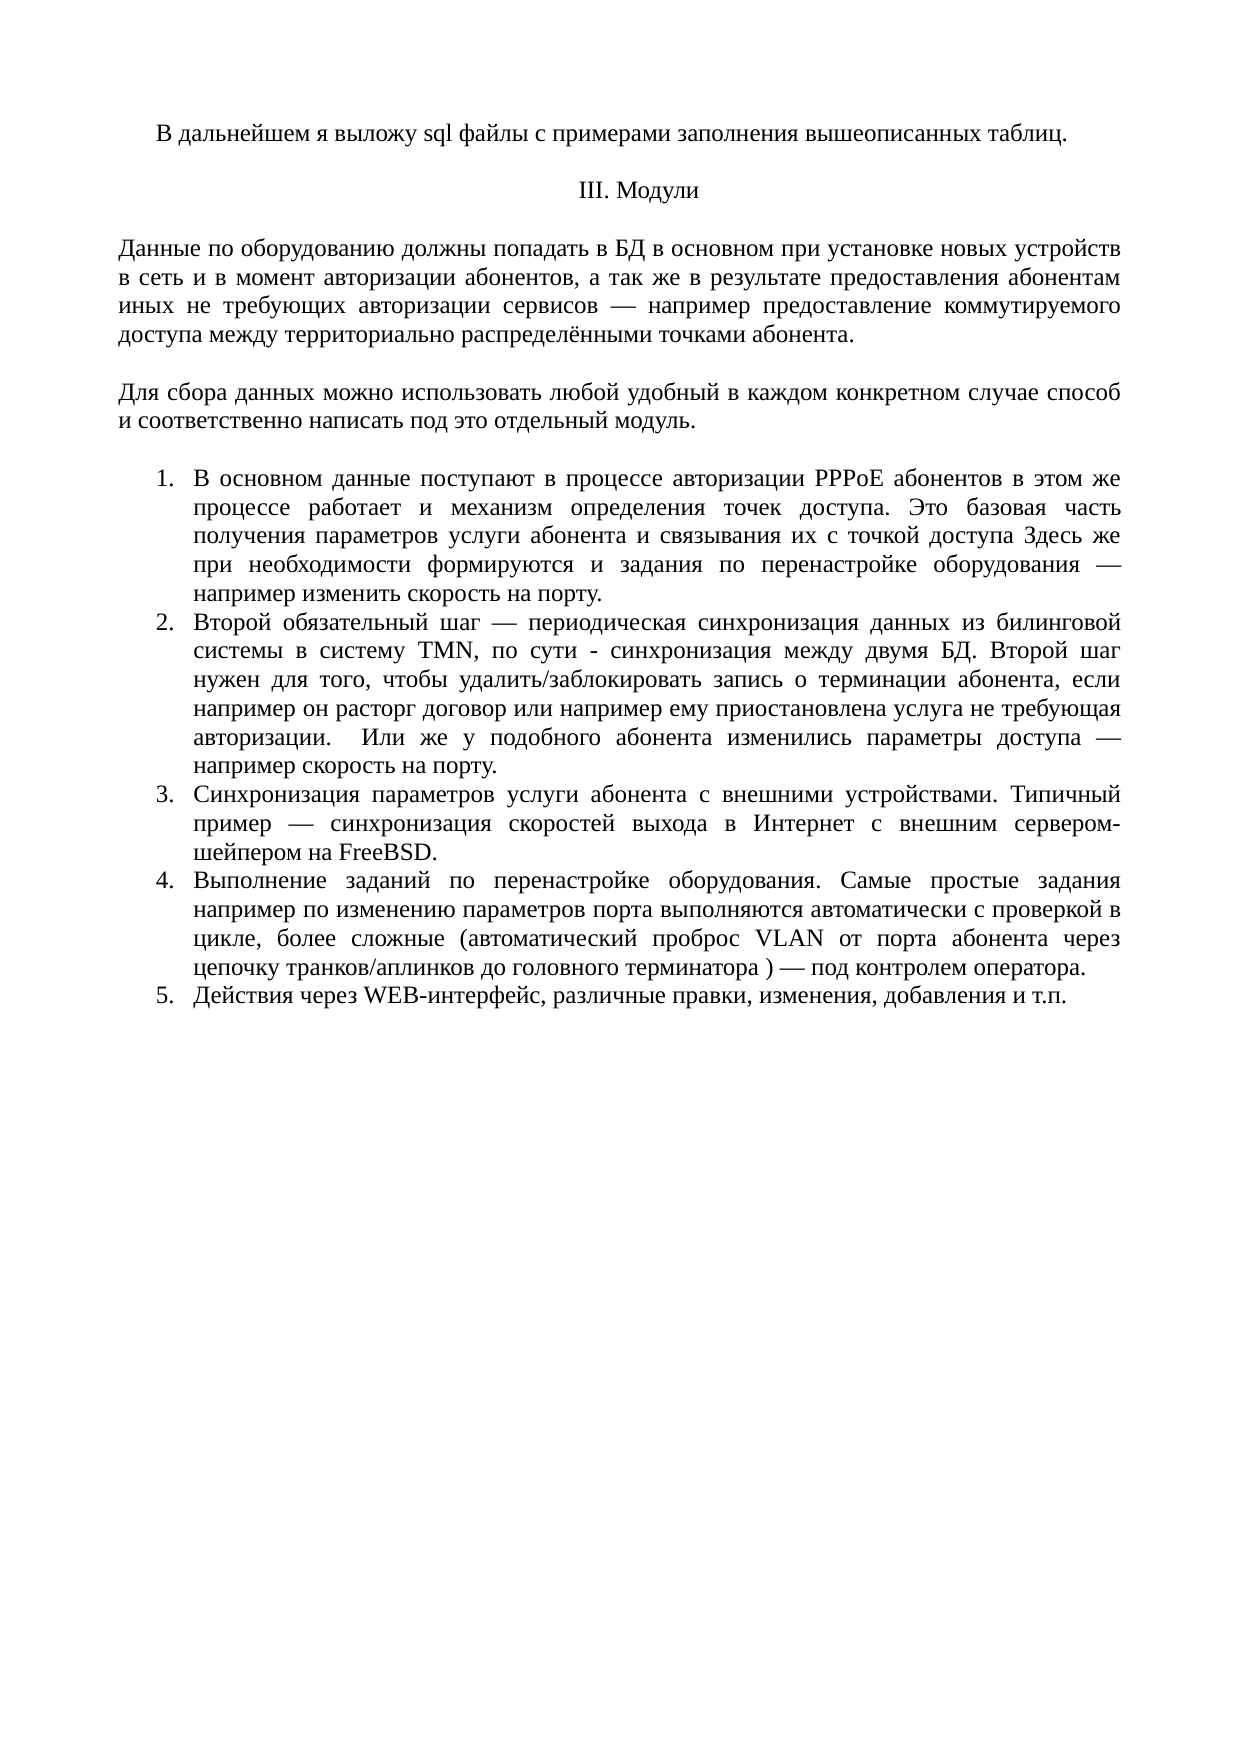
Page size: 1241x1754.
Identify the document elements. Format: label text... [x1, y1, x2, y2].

list Действия через WEB-интерфейс, различные правки, изменения, добавления и т.п. [156, 981, 1122, 1009]
list В основном данные поступают в процессе авторизации PPPoE абонентов в этом же процессе работает и механизм определения точек доступа. Это базовая часть получения параметров услуги абонента и связывания их с точкой доступа Здесь же при необходимости формируются и задания по перенастройке оборудования — например изменить скорость на порту. [156, 463, 1122, 607]
list Второй обязательный шаг — периодическая синхронизация данных из билинговой системы в систему TMN, по сути - синхронизация между двумя БД. Второй шаг нужен для того, чтобы удалить/заблокировать запись о терминации абонента, если например он расторг договор или например ему приостановлена услуга не требующая авторизации. Или же у подобного абонента изменились параметры доступа — например скорость на порту. [156, 607, 1122, 779]
text Данные по оборудованию должны попадать в БД в основном при установке новых устройств в сеть и в момент авторизации абонентов, а так же в результате предоставления абонентам иных не требующих авторизации сервисов — например предоставление коммутируемого доступа между территориально распределёнными точками абонента. [118, 233, 1122, 348]
list Выполнение заданий по перенастройке оборудования. Самые простые задания например по изменению параметров порта выполняются автоматически с проверкой в цикле, более сложные (автоматический проброс VLAN от порта абонента через цепочку транков/аплинков до головного терминатора ) — под контролем оператора. [156, 866, 1122, 981]
list Синхронизация параметров услуги абонента с внешними устройствами. Типичный пример — синхронизация скоростей выхода в Интернет с внешним сервером-шейпером на FreeBSD. [156, 779, 1122, 866]
list В дальнейшем я выложу sql файлы с примерами заполнения вышеописанных таблиц. [118, 118, 1122, 147]
text Для сбора данных можно использовать любой удобный в каждом конкретном случае способ и соответственно написать под это отдельный модуль. [118, 348, 1122, 434]
list III. Модули [118, 176, 1122, 204]
